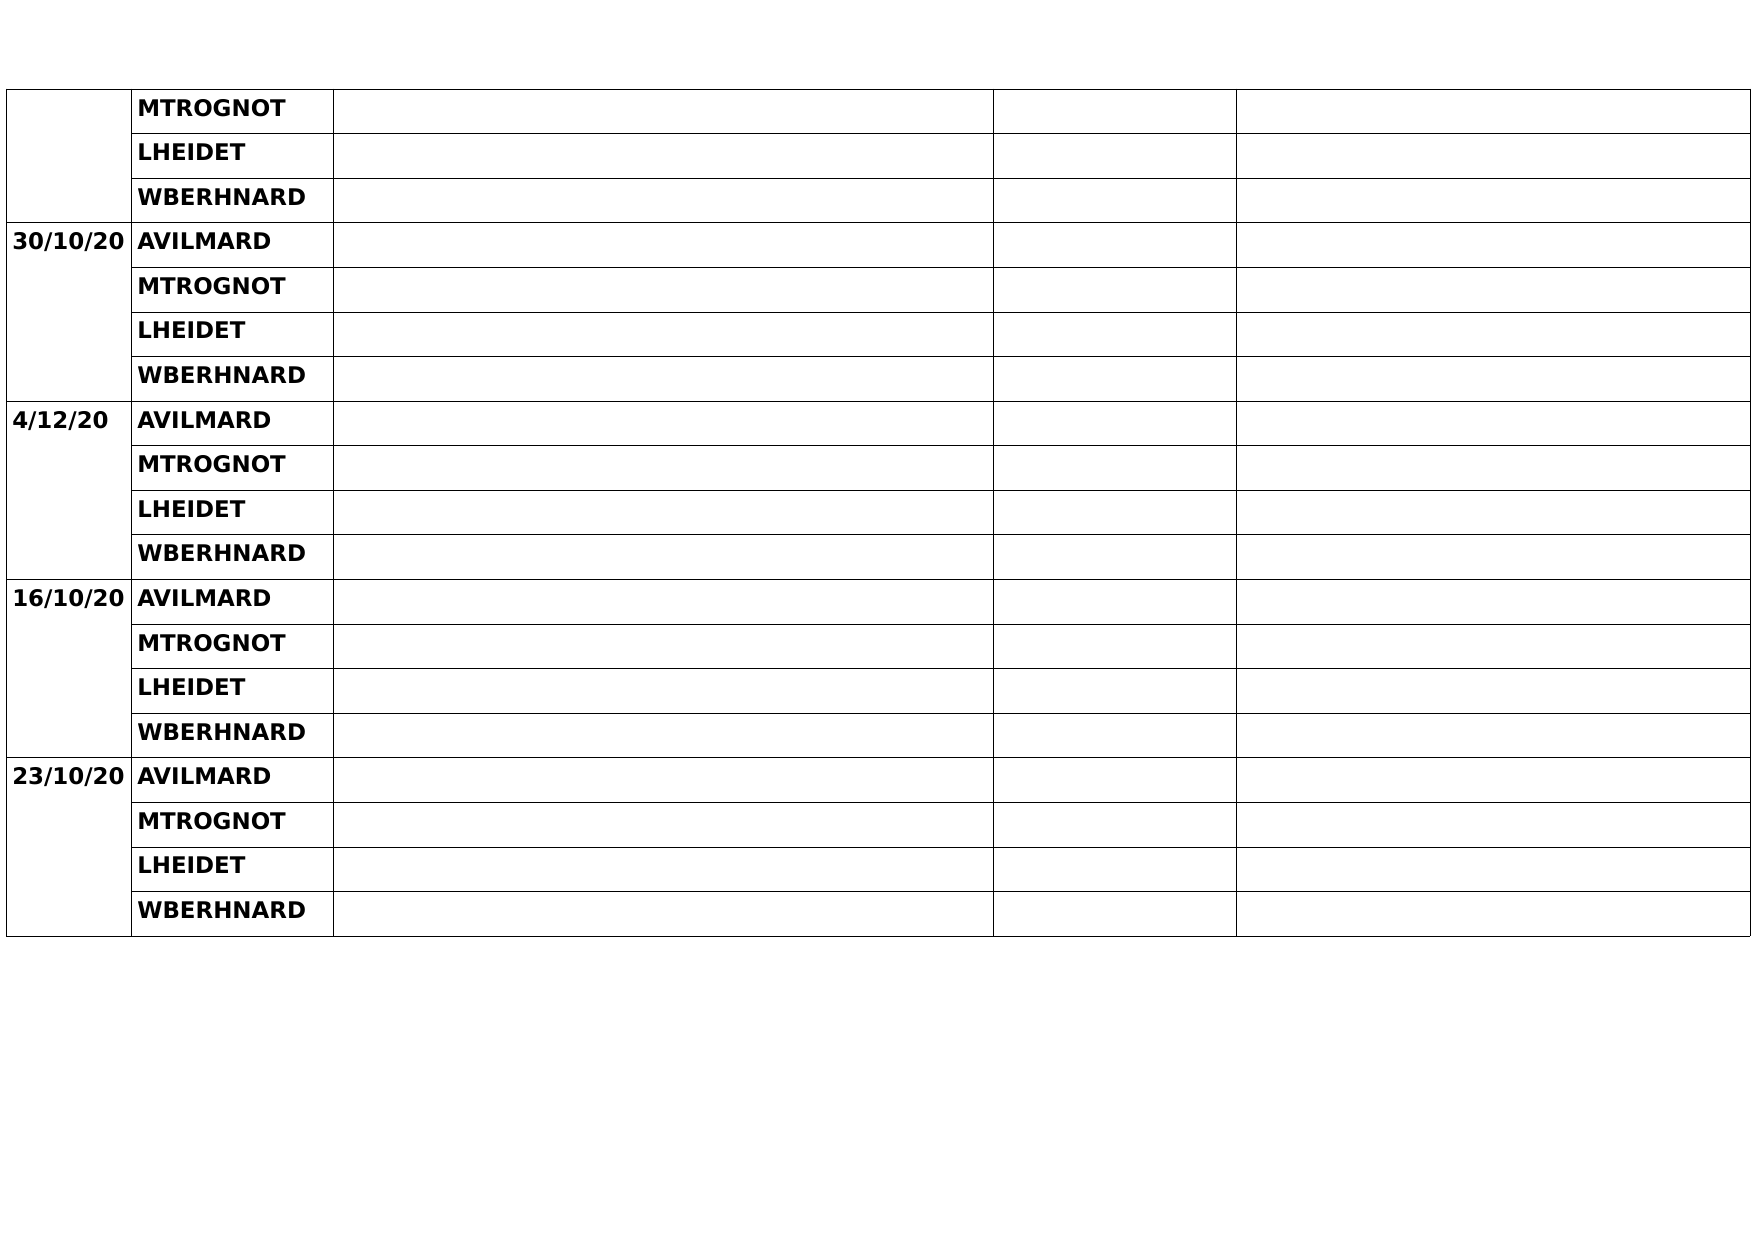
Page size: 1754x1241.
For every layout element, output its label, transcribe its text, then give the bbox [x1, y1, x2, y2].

table_cell LHEIDET [132, 313, 333, 356]
table_cell MTROGNOT [132, 268, 333, 311]
table_cell [334, 491, 993, 534]
table_cell [1237, 669, 1750, 713]
table_cell AVILMARD [132, 402, 333, 445]
table_cell [1237, 90, 1750, 133]
table_cell [1237, 714, 1750, 757]
table_cell [334, 402, 993, 445]
table_cell [334, 223, 993, 267]
table_cell 16/10/20 [7, 580, 131, 757]
table_cell [7, 90, 131, 222]
table_cell WBERHNARD [132, 892, 333, 936]
table_cell [334, 535, 993, 579]
table_cell LHEIDET [132, 134, 333, 178]
table_cell [334, 758, 993, 802]
table_cell [334, 134, 993, 178]
table_cell [994, 402, 1236, 445]
table_cell [334, 714, 993, 757]
table_cell [994, 90, 1236, 133]
table_cell AVILMARD [132, 758, 333, 802]
table_cell [994, 803, 1236, 846]
table_cell [994, 580, 1236, 623]
table_cell [1237, 580, 1750, 623]
table_cell [1237, 848, 1750, 891]
table_cell 23/10/20 [7, 758, 131, 936]
table_cell [334, 625, 993, 668]
table_cell [1237, 758, 1750, 802]
table_cell [334, 313, 993, 356]
table_cell [1237, 313, 1750, 356]
table_cell [994, 223, 1236, 267]
table_cell [994, 268, 1236, 311]
table_cell [994, 491, 1236, 534]
table_cell [334, 848, 993, 891]
table_cell [334, 669, 993, 713]
table_cell LHEIDET [132, 848, 333, 891]
table_cell [1237, 402, 1750, 445]
table_cell MTROGNOT [132, 90, 333, 133]
table_cell [994, 446, 1236, 490]
table_cell [1237, 179, 1750, 222]
table_cell [994, 134, 1236, 178]
table_cell AVILMARD [132, 580, 333, 623]
table_cell LHEIDET [132, 491, 333, 534]
table_cell [994, 714, 1236, 757]
table_cell 4/12/20 [7, 402, 131, 579]
table_cell [334, 268, 993, 311]
table_cell WBERHNARD [132, 357, 333, 401]
table_cell [1237, 446, 1750, 490]
table_cell [1237, 625, 1750, 668]
table_cell [994, 848, 1236, 891]
table_cell [334, 803, 993, 846]
table_cell [994, 758, 1236, 802]
table_cell AVILMARD [132, 223, 333, 267]
table_cell WBERHNARD [132, 714, 333, 757]
table_cell [334, 892, 993, 936]
table_cell [1237, 134, 1750, 178]
table_cell [334, 357, 993, 401]
table_cell [994, 535, 1236, 579]
table_cell [1237, 223, 1750, 267]
table_cell [1237, 535, 1750, 579]
table_cell [1237, 268, 1750, 311]
table_cell [334, 580, 993, 623]
table_cell [334, 446, 993, 490]
table_cell [994, 179, 1236, 222]
table_cell [1237, 803, 1750, 846]
table_cell [1237, 892, 1750, 936]
table_cell [994, 357, 1236, 401]
table_cell [1237, 491, 1750, 534]
table_cell [994, 669, 1236, 713]
table_cell MTROGNOT [132, 625, 333, 668]
table_cell [994, 892, 1236, 936]
table_cell WBERHNARD [132, 535, 333, 579]
table_cell [334, 90, 993, 133]
table_cell WBERHNARD [132, 179, 333, 222]
table_cell [994, 625, 1236, 668]
table_cell LHEIDET [132, 669, 333, 713]
table_cell MTROGNOT [132, 446, 333, 490]
table_cell [334, 179, 993, 222]
table_cell [1237, 357, 1750, 401]
table_cell MTROGNOT [132, 803, 333, 846]
table_cell [994, 313, 1236, 356]
table_cell 30/10/20 [7, 223, 131, 401]
